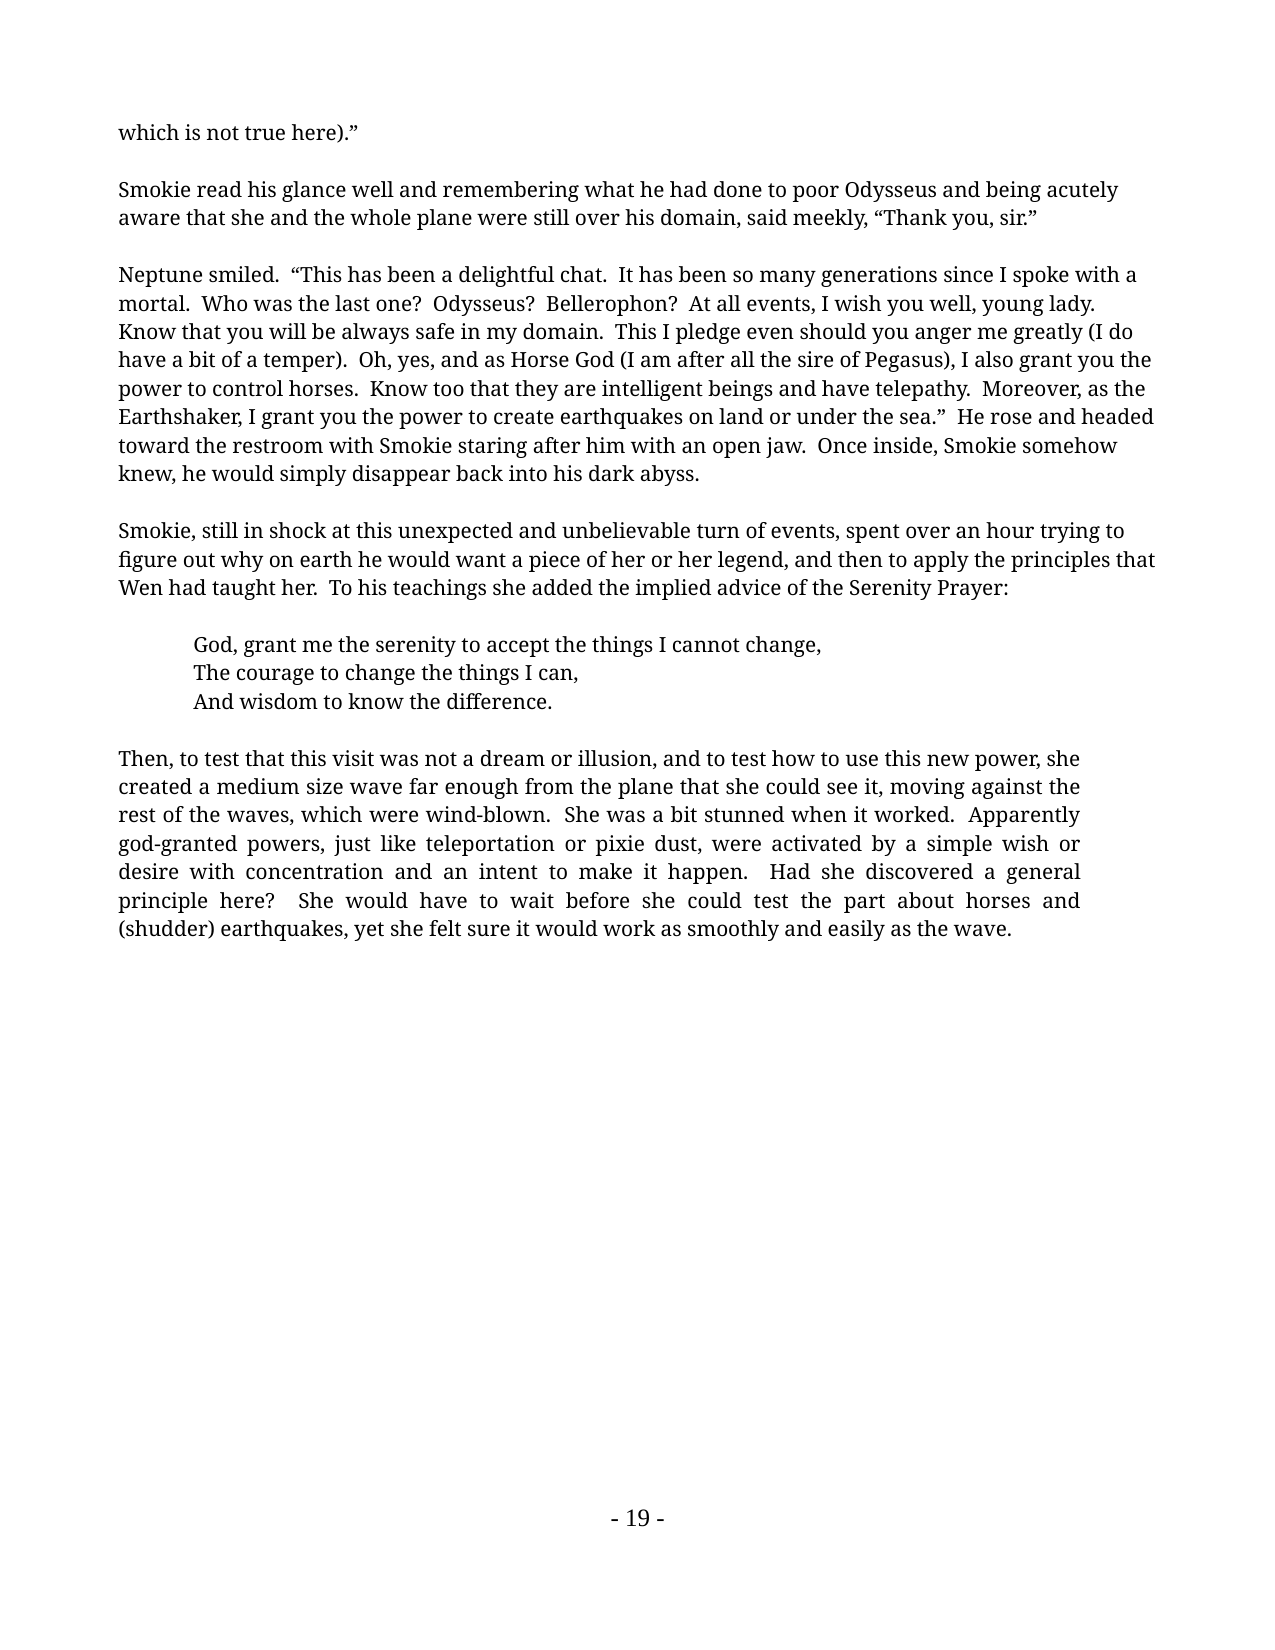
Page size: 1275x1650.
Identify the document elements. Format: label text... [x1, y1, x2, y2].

text The courage to change the things I can, [193, 658, 1082, 687]
text God, grant me the serenity to accept the things I cannot change, [193, 630, 1082, 658]
text which is not true here).” [118, 118, 1157, 147]
text Neptune smiled. “This has been a delightful chat. It has been so many generations since I spoke with a mortal. Who was the last one? Odysseus? Bellerophon? At all events, I wish you well, young lady. Know that you will be always safe in my domain. This I pledge even should you anger me greatly (I do have a bit of a temper). Oh, yes, and as Horse God (I am after all the sire of Pegasus), I also grant you the power to control horses. Know too that they are intelligent beings and have telepathy. Moreover, as the Earthshaker, I grant you the power to create earthquakes on land or under the sea.” He rose and headed toward the restroom with Smokie staring after him with an open jaw. Once inside, Smokie somehow knew, he would simply disappear back into his dark abyss. [118, 260, 1157, 488]
text Then, to test that this visit was not a dream or illusion, and to test how to use this new power, she created a medium size wave far enough from the plane that she could see it, moving against the rest of the waves, which were wind-blown. She was a bit stunned when it worked. Apparently god-granted powers, just like teleportation or pixie dust, were activated by a simple wish or desire with concentration and an intent to make it happen. Had she discovered a general principle here? She would have to wait before she could test the part about horses and (shudder) earthquakes, yet she felt sure it would work as smoothly and easily as the wave. [118, 744, 1082, 943]
text And wisdom to know the difference. [193, 687, 1082, 715]
text Smokie read his glance well and remembering what he had done to poor Odysseus and being acutely aware that she and the whole plane were still over his domain, said meekly, “Thank you, sir.” [118, 175, 1157, 232]
text Smokie, still in shock at this unexpected and unbelievable turn of events, spent over an hour trying to figure out why on earth he would want a piece of her or her legend, and then to apply the principles that Wen had taught her. To his teachings she added the implied advice of the Serenity Prayer: [118, 516, 1157, 602]
